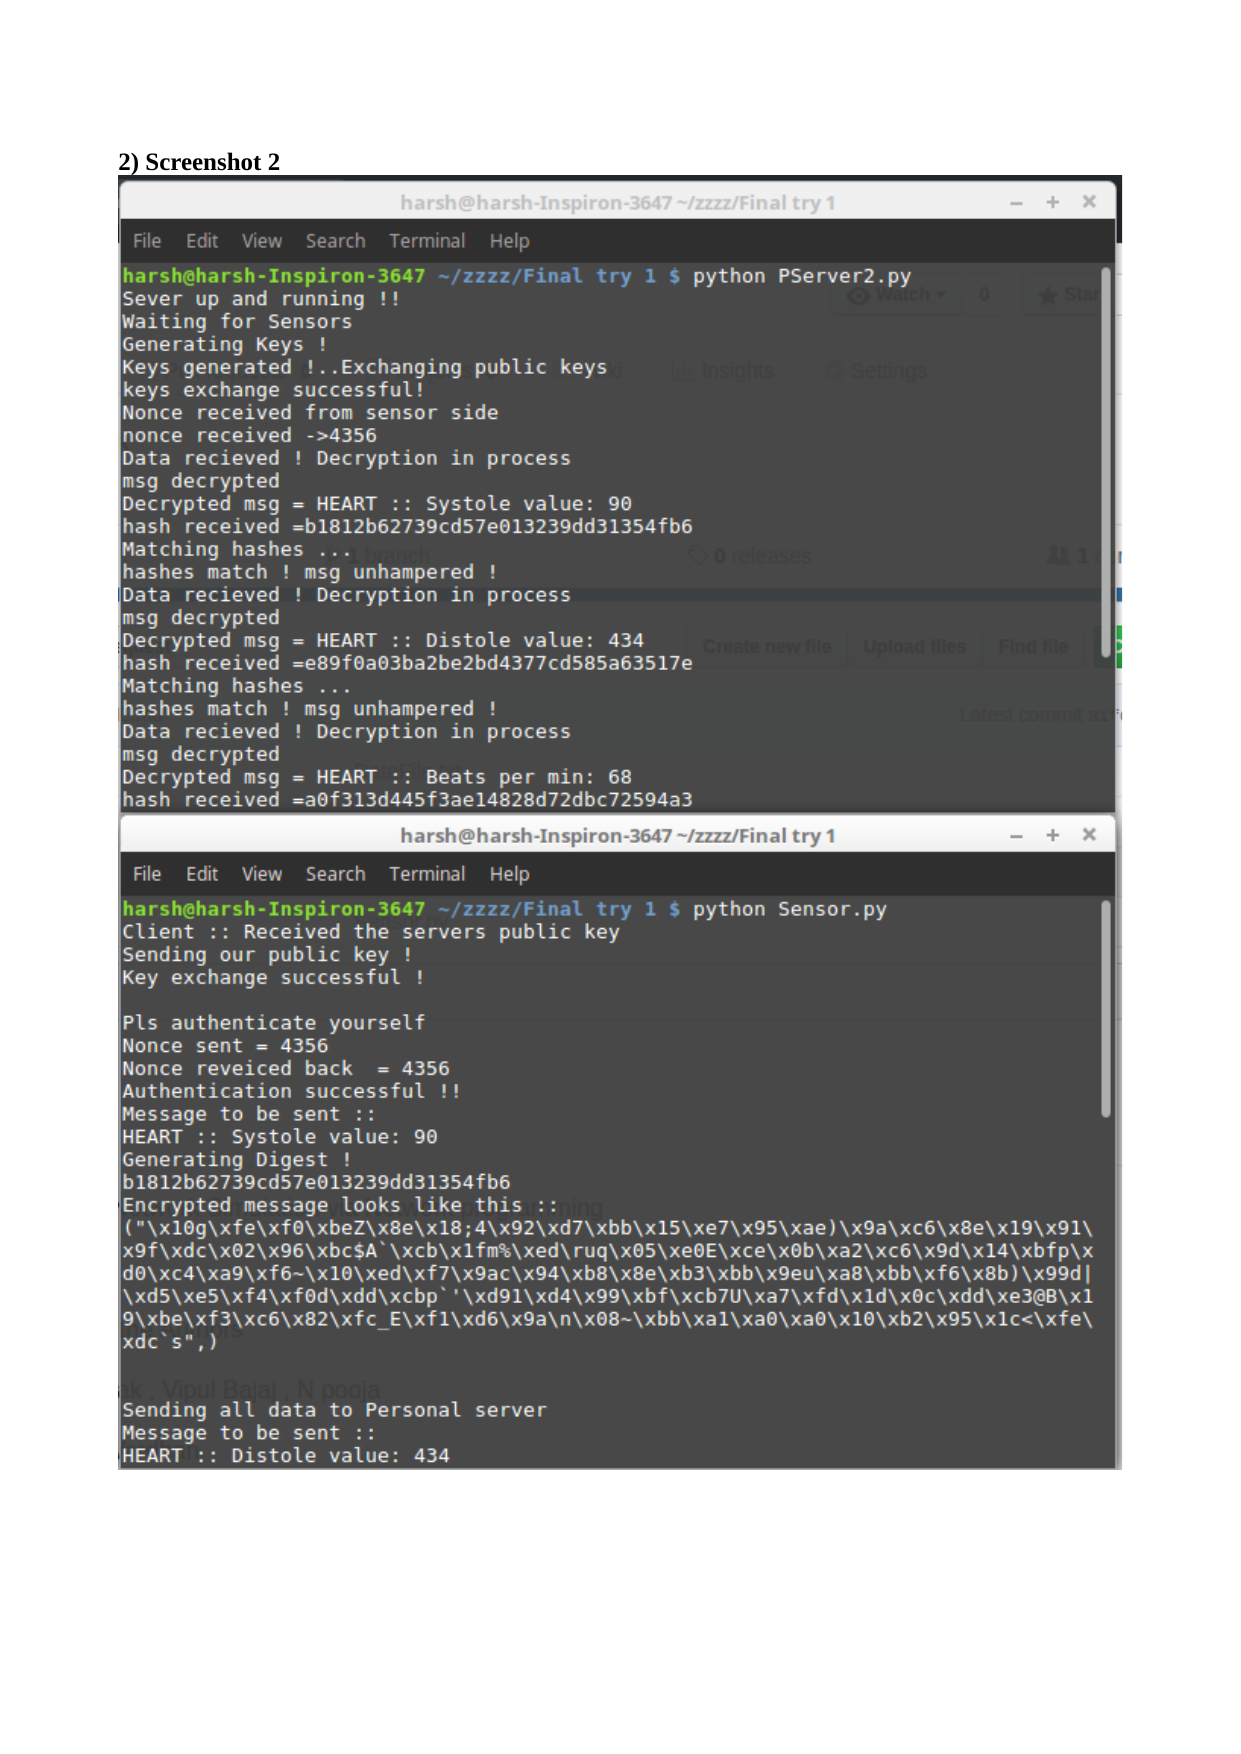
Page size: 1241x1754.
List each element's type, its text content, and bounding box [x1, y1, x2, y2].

text 2) Screenshot 2 [118, 147, 1122, 175]
picture [118, 175, 1123, 1470]
